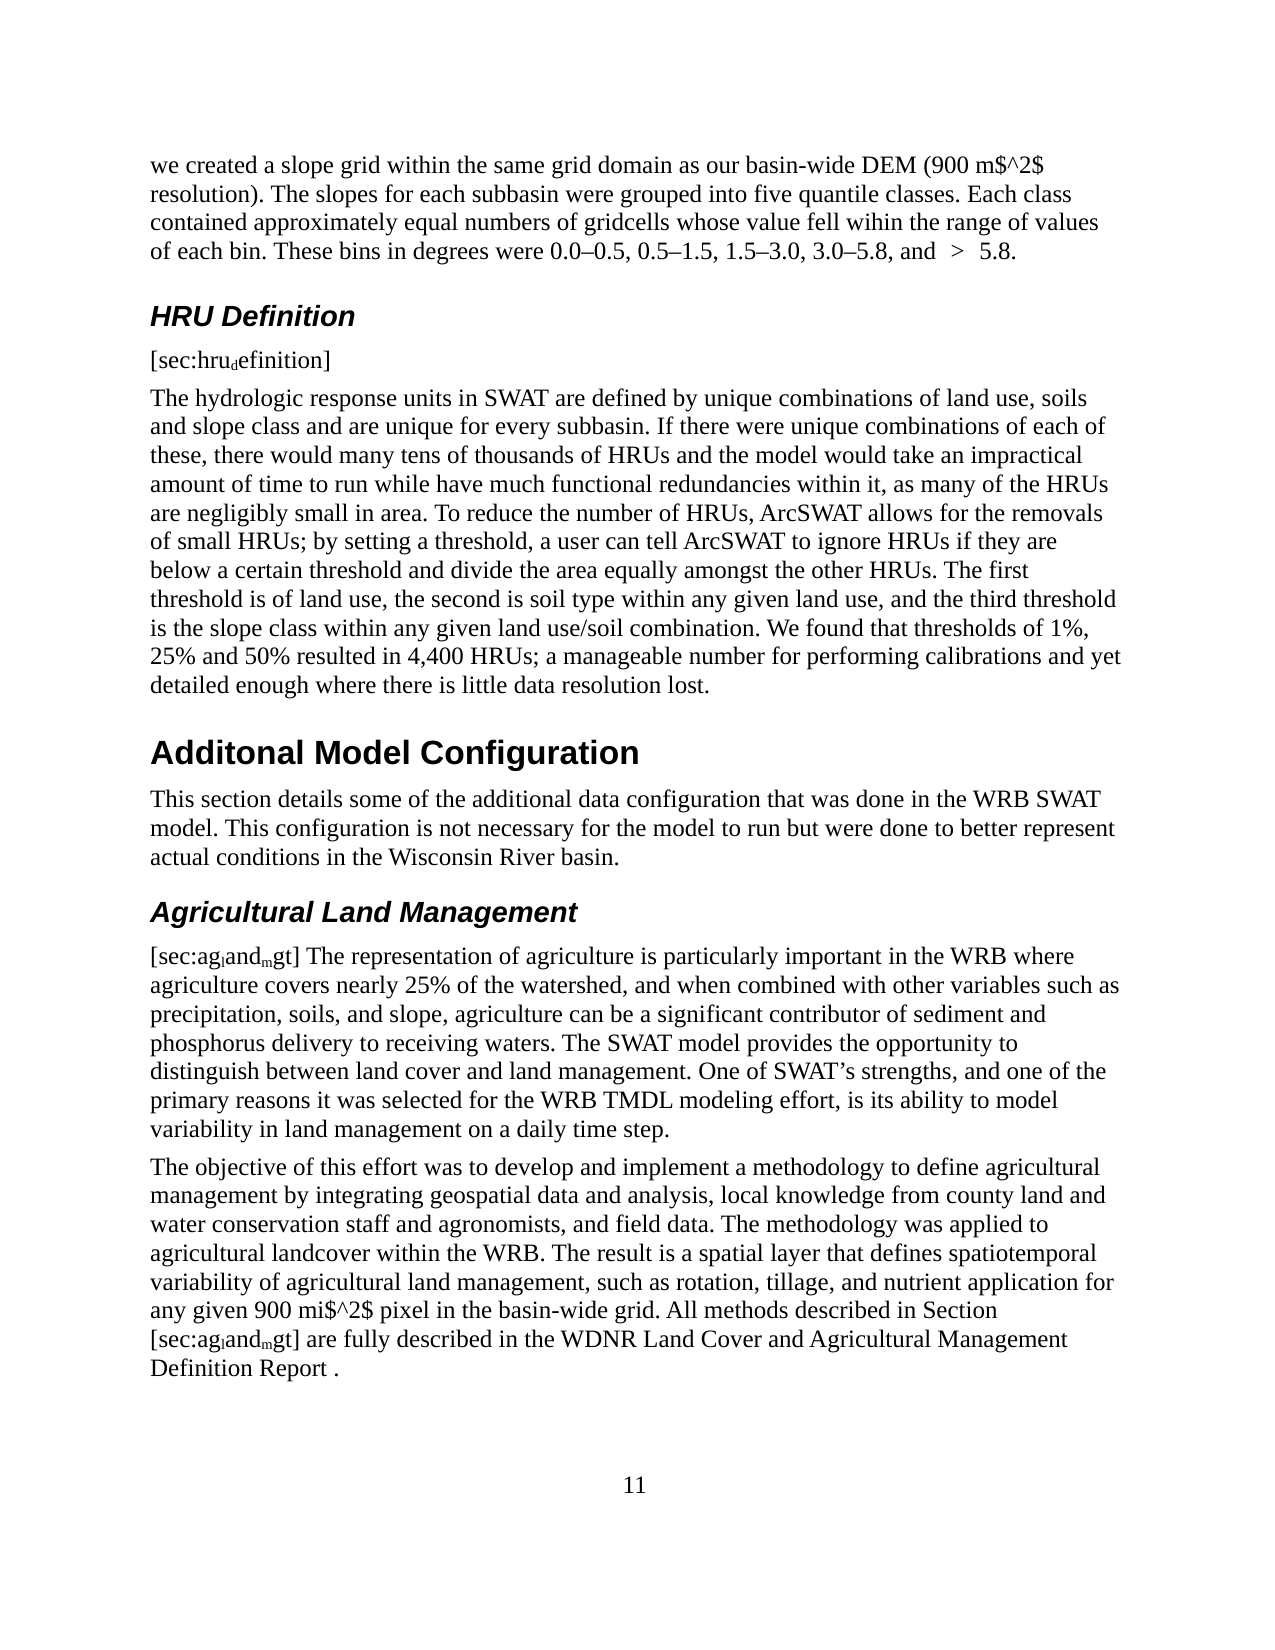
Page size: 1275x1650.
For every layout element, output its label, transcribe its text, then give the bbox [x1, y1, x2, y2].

subtitle Additonal Model Configuration [150, 733, 1125, 772]
text This section details some of the additional data configuration that was done in the WRB SWAT model. This configuration is not necessary for the model to run but were done to better represent actual conditions in the Wisconsin River basin. [150, 784, 1125, 870]
text The hydrologic response units in SWAT are defined by unique combinations of land use, soils and slope class and are unique for every subbasin. If there were unique combinations of each of these, there would many tens of thousands of HRUs and the model would take an impractical amount of time to run while have much functional redundancies within it, as many of the HRUs are negligibly small in area. To reduce the number of HRUs, ArcSWAT allows for the removals of small HRUs; by setting a threshold, a user can tell ArcSWAT to ignore HRUs if they are below a certain threshold and divide the area equally amongst the other HRUs. The first threshold is of land use, the second is soil type within any given land use, and the third threshold is the slope class within any given land use/soil combination. We found that thresholds of 1%, 25% and 50% resulted in 4,400 HRUs; a manageable number for performing calibrations and yet detailed enough where there is little data resolution lost. [150, 383, 1125, 699]
subtitle Agricultural Land Management [150, 895, 1125, 929]
text we created a slope grid within the same grid domain as our basin-wide DEM (900 m$^2$ resolution). The slopes for each subbasin were grouped into five quantile classes. Each class contained approximately equal numbers of gridcells whose value fell wihin the range of values of each bin. These bins in degrees were 0.0–0.5, 0.5–1.5, 1.5–3.0, 3.0–5.8, and > 5.8. [150, 150, 1125, 265]
subtitle HRU Definition [150, 299, 1125, 332]
text [sec:aglandmgt] The representation of agriculture is particularly important in the WRB where agriculture covers nearly 25% of the watershed, and when combined with other variables such as precipitation, soils, and slope, agriculture can be a significant contributor of sediment and phosphorus delivery to receiving waters. The SWAT model provides the opportunity to distinguish between land cover and land management. One of SWAT’s strengths, and one of the primary reasons it was selected for the WRB TMDL modeling effort, is its ability to model variability in land management on a daily time step. [150, 941, 1125, 1143]
text The objective of this effort was to develop and implement a methodology to define agricultural management by integrating geospatial data and analysis, local knowledge from county land and water conservation staff and agronomists, and field data. The methodology was applied to agricultural landcover within the WRB. The result is a spatial layer that defines spatiotemporal variability of agricultural land management, such as rotation, tillage, and nutrient application for any given 900 mi$^2$ pixel in the basin-wide grid. All methods described in Section [sec:aglandmgt] are fully described in the WDNR Land Cover and Agricultural Management Definition Report . [150, 1152, 1125, 1382]
text [sec:hrudefinition] [150, 345, 1125, 374]
